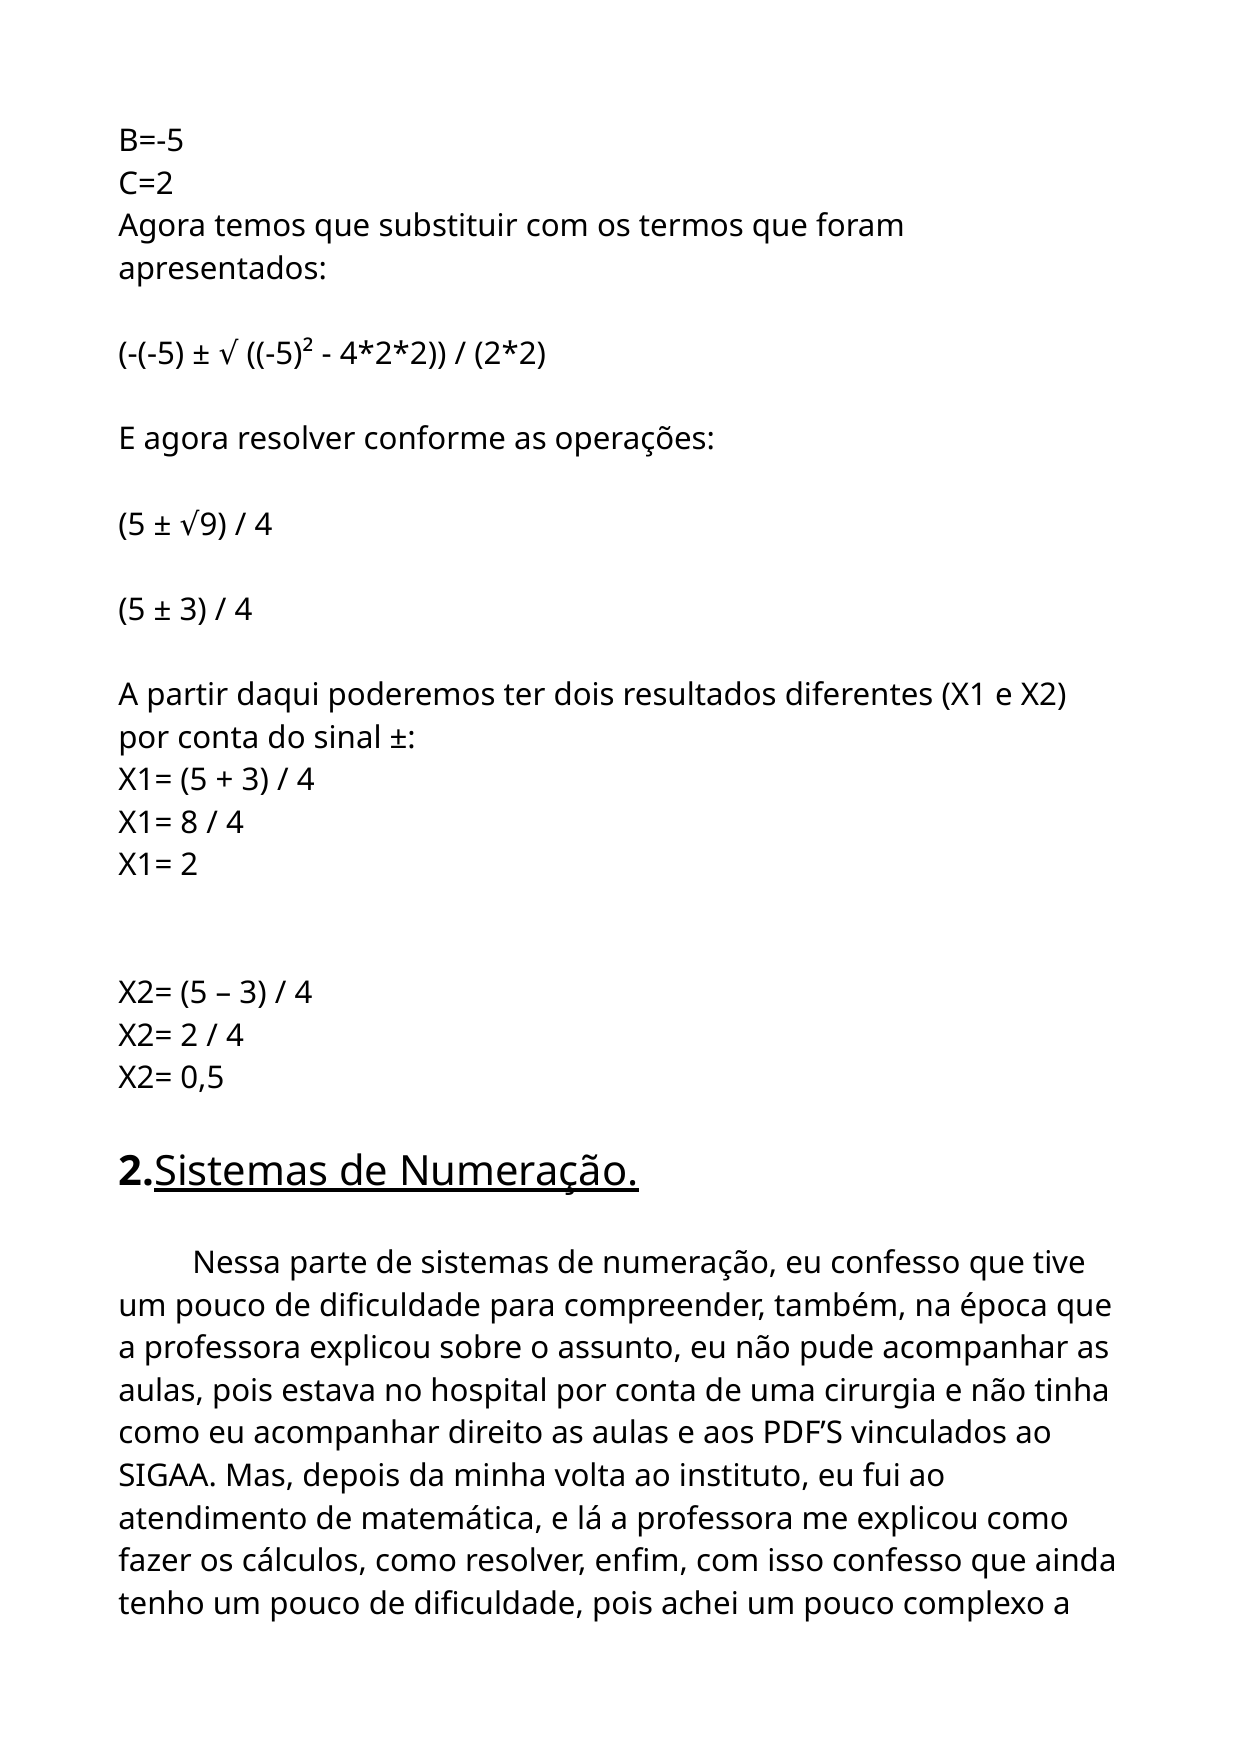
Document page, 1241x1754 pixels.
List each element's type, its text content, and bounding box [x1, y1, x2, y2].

text X1= (5 + 3) / 4 [118, 757, 1122, 800]
text X2= (5 – 3) / 4 [118, 970, 1122, 1013]
text C=2 [118, 161, 1122, 203]
text 2.Sistemas de Numeração. [118, 1141, 1122, 1197]
text E agora resolver conforme as operações: [118, 416, 1122, 459]
text X2= 2 / 4 [118, 1013, 1122, 1055]
text X1= 2 [118, 842, 1122, 885]
text (5 ± 3) / 4 [118, 587, 1122, 629]
text A partir daqui poderemos ter dois resultados diferentes (X1 e X2) por conta do sinal ±: [118, 672, 1122, 757]
text (-(-5) ± √ ((-5)² - 4*2*2)) / (2*2) [118, 331, 1122, 374]
text X1= 8 / 4 [118, 800, 1122, 842]
text X2= 0,5 [118, 1055, 1122, 1098]
text Nessa parte de sistemas de numeração, eu confesso que tive um pouco de dificuldade para compreender, também, na época que a professora explicou sobre o assunto, eu não pude acompanhar as aulas, pois estava no hospital por conta de uma cirurgia e não tinha como eu acompanhar direito as aulas e aos PDF’S vinculados ao SIGAA. Mas, depois da minha volta ao instituto, eu fui ao atendimento de matemática, e lá a professora me explicou como fazer os cálculos, como resolver, enfim, com isso confesso que ainda tenho um pouco de dificuldade, pois achei um pouco complexo a [118, 1240, 1122, 1623]
text (5 ± √9) / 4 [118, 502, 1122, 544]
text Agora temos que substituir com os termos que foram apresentados: [118, 203, 1122, 288]
text B=-5 [118, 118, 1122, 161]
